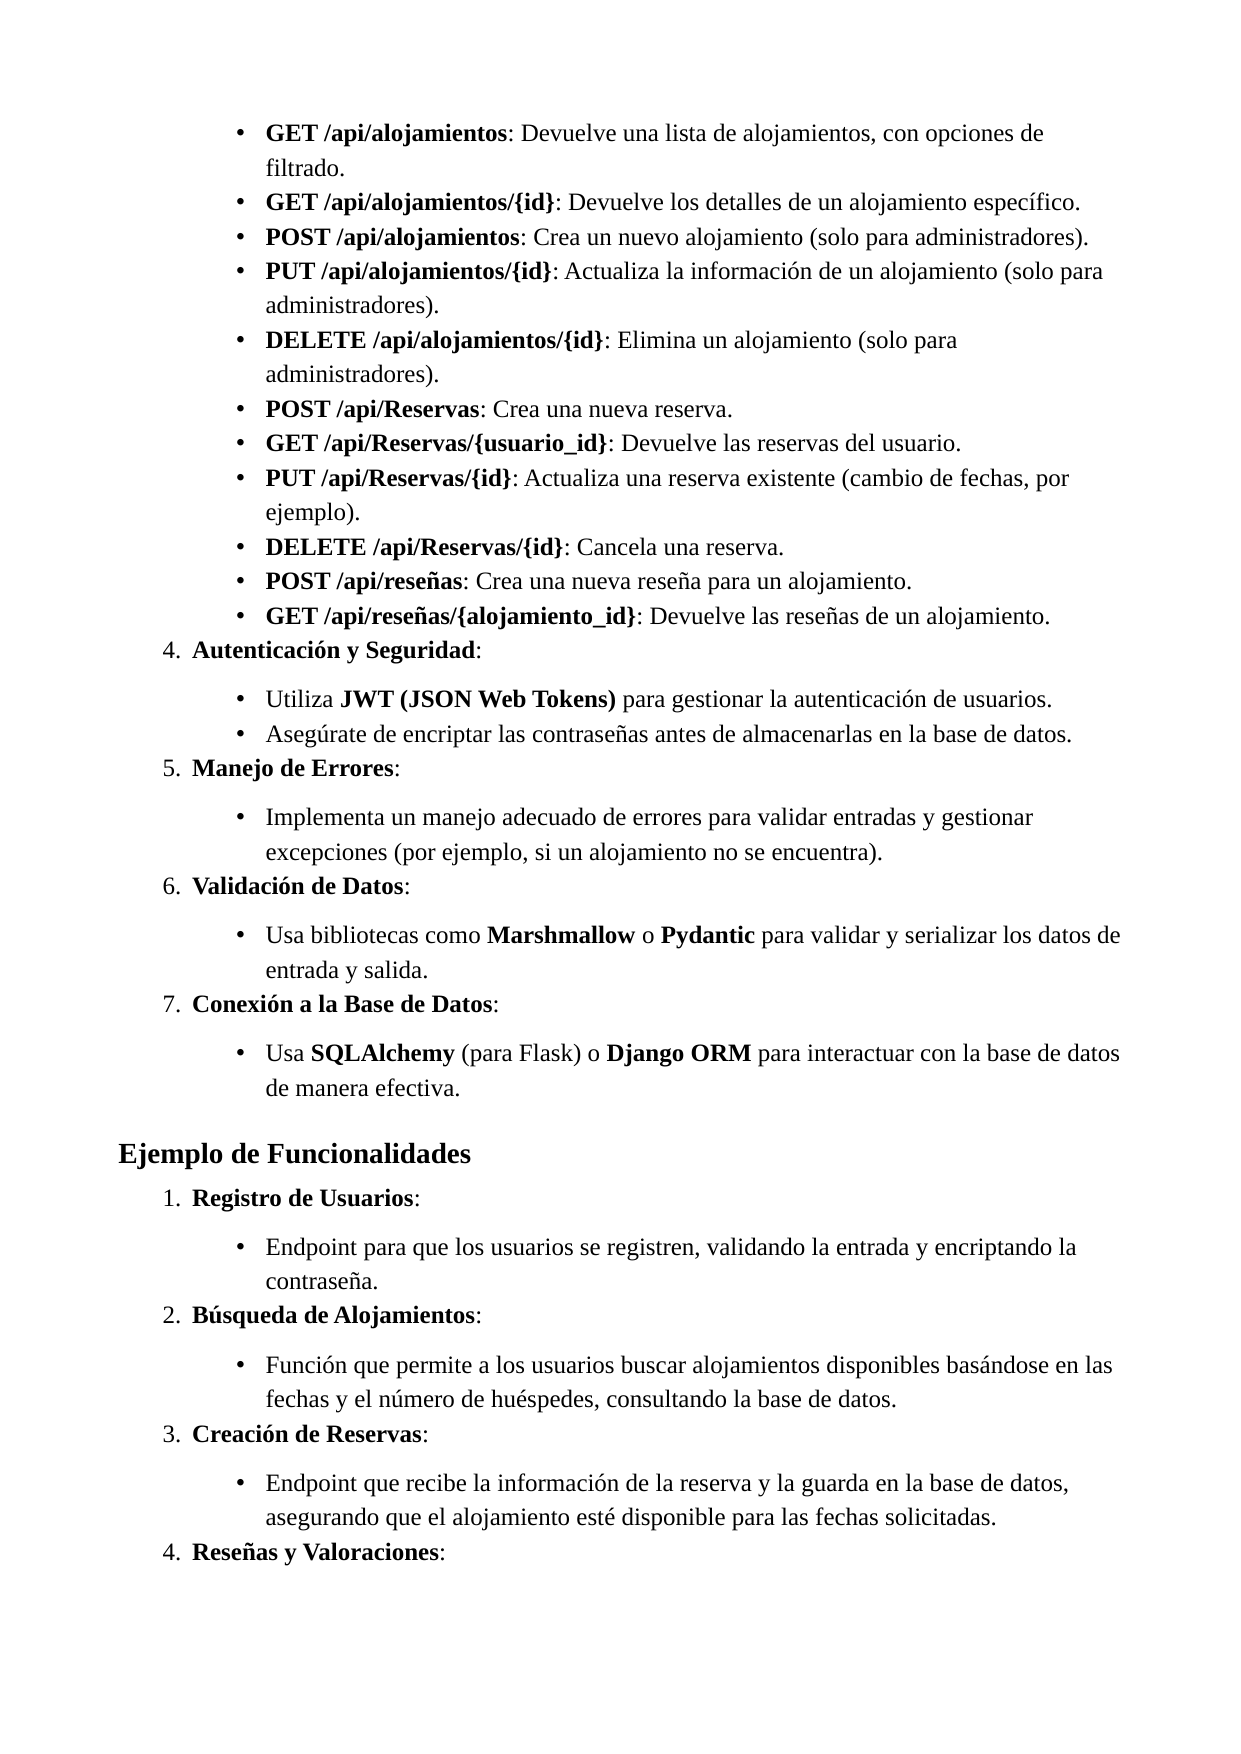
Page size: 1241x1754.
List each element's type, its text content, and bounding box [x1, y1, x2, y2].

list Creación de Reservas: [162, 1419, 1122, 1447]
list Usa SQLAlchemy (para Flask) o Django ORM para interactuar con la base de datos de manera efectiva. [236, 1038, 1122, 1102]
list Conexión a la Base de Datos: [162, 989, 1122, 1018]
list Función que permite a los usuarios buscar alojamientos disponibles basándose en las fechas y el número de huéspedes, consultando la base de datos. [236, 1350, 1122, 1413]
list POST /api/reseñas: Crea una nueva reseña para un alojamiento. [236, 566, 1122, 595]
list Usa bibliotecas como Marshmallow o Pydantic para validar y serializar los datos de entrada y salida. [236, 920, 1122, 984]
list POST /api/Reservas: Crea una nueva reserva. [236, 394, 1122, 423]
list PUT /api/alojamientos/{id}: Actualiza la información de un alojamiento (solo para administradores). [236, 256, 1122, 319]
list Reseñas y Valoraciones: [162, 1537, 1122, 1565]
list PUT /api/Reservas/{id}: Actualiza una reserva existente (cambio de fechas, por ejemplo). [236, 463, 1122, 526]
list Manejo de Errores: [162, 753, 1122, 782]
list Utiliza JWT (JSON Web Tokens) para gestionar la autenticación de usuarios. [236, 684, 1122, 713]
list GET /api/reseñas/{alojamiento_id}: Devuelve las reseñas de un alojamiento. [236, 601, 1122, 629]
list GET /api/alojamientos: Devuelve una lista de alojamientos, con opciones de filtrado. [236, 118, 1122, 181]
list Registro de Usuarios: [162, 1183, 1122, 1211]
list Implementa un manejo adecuado de errores para validar entradas y gestionar excepciones (por ejemplo, si un alojamiento no se encuentra). [236, 802, 1122, 866]
list Endpoint que recibe la información de la reserva y la guarda en la base de datos, asegurando que el alojamiento esté disponible para las fechas solicitadas. [236, 1468, 1122, 1531]
subtitle Ejemplo de Funcionalidades [118, 1137, 1122, 1170]
list POST /api/alojamientos: Crea un nuevo alojamiento (solo para administradores). [236, 222, 1122, 250]
list DELETE /api/alojamientos/{id}: Elimina un alojamiento (solo para administradores). [236, 325, 1122, 388]
list DELETE /api/Reservas/{id}: Cancela una reserva. [236, 532, 1122, 561]
list Endpoint para que los usuarios se registren, validando la entrada y encriptando la contraseña. [236, 1232, 1122, 1295]
list Asegúrate de encriptar las contraseñas antes de almacenarlas en la base de datos. [236, 719, 1122, 748]
list GET /api/Reservas/{usuario_id}: Devuelve las reservas del usuario. [236, 428, 1122, 457]
list Validación de Datos: [162, 871, 1122, 900]
list GET /api/alojamientos/{id}: Devuelve los detalles de un alojamiento específico. [236, 187, 1122, 216]
list Autenticación y Seguridad: [162, 635, 1122, 664]
list Búsqueda de Alojamientos: [162, 1301, 1122, 1329]
